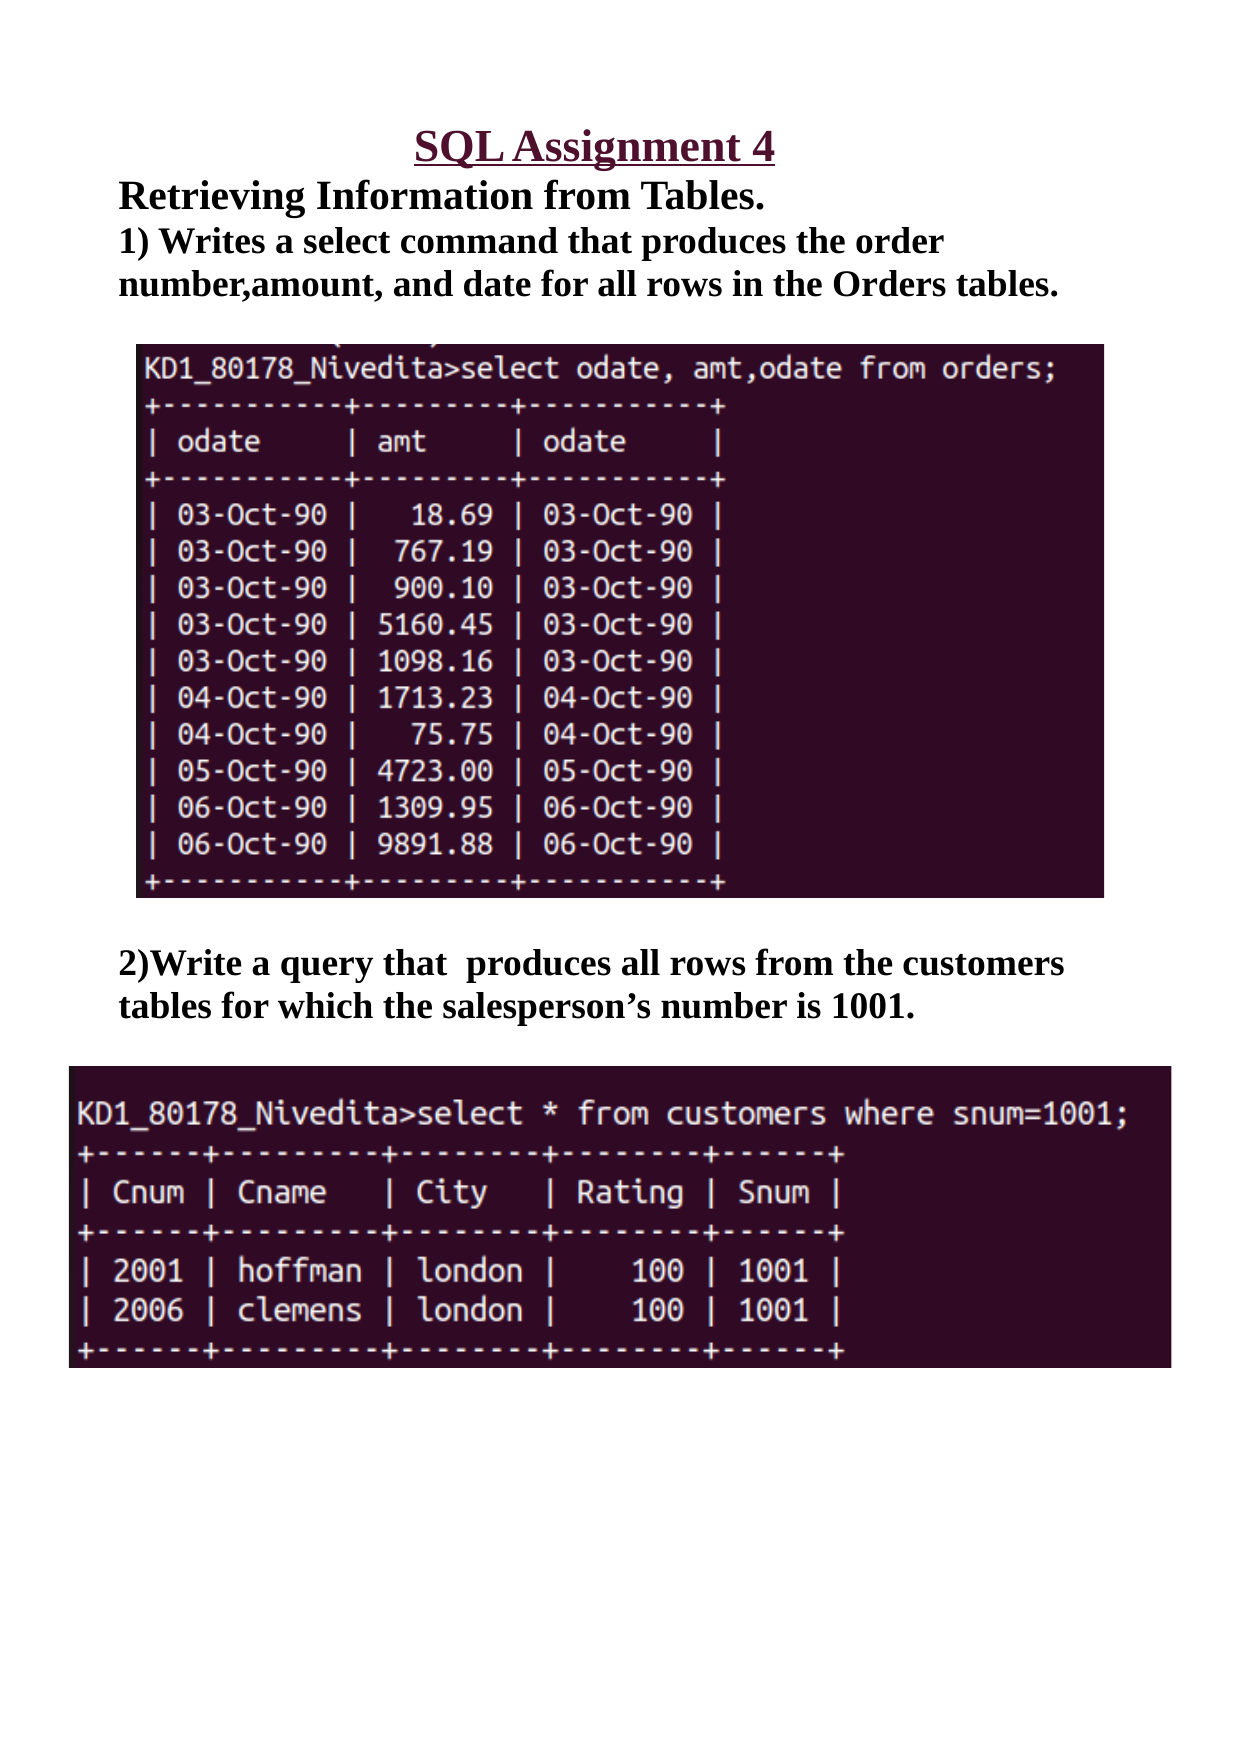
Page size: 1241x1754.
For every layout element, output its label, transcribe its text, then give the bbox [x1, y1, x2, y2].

picture [136, 344, 1105, 898]
picture [68, 1066, 1172, 1368]
text SQL Assignment 4 [118, 118, 1122, 171]
text Retrieving Information from Tables. [118, 171, 1122, 219]
text 2)Write a query that produces all rows from the customers tables for which the salesperson’s number is 1001. [118, 305, 1122, 1027]
text 1) Writes a select command that produces the order number,amount, and date for all rows in the Orders tables. [118, 219, 1122, 305]
